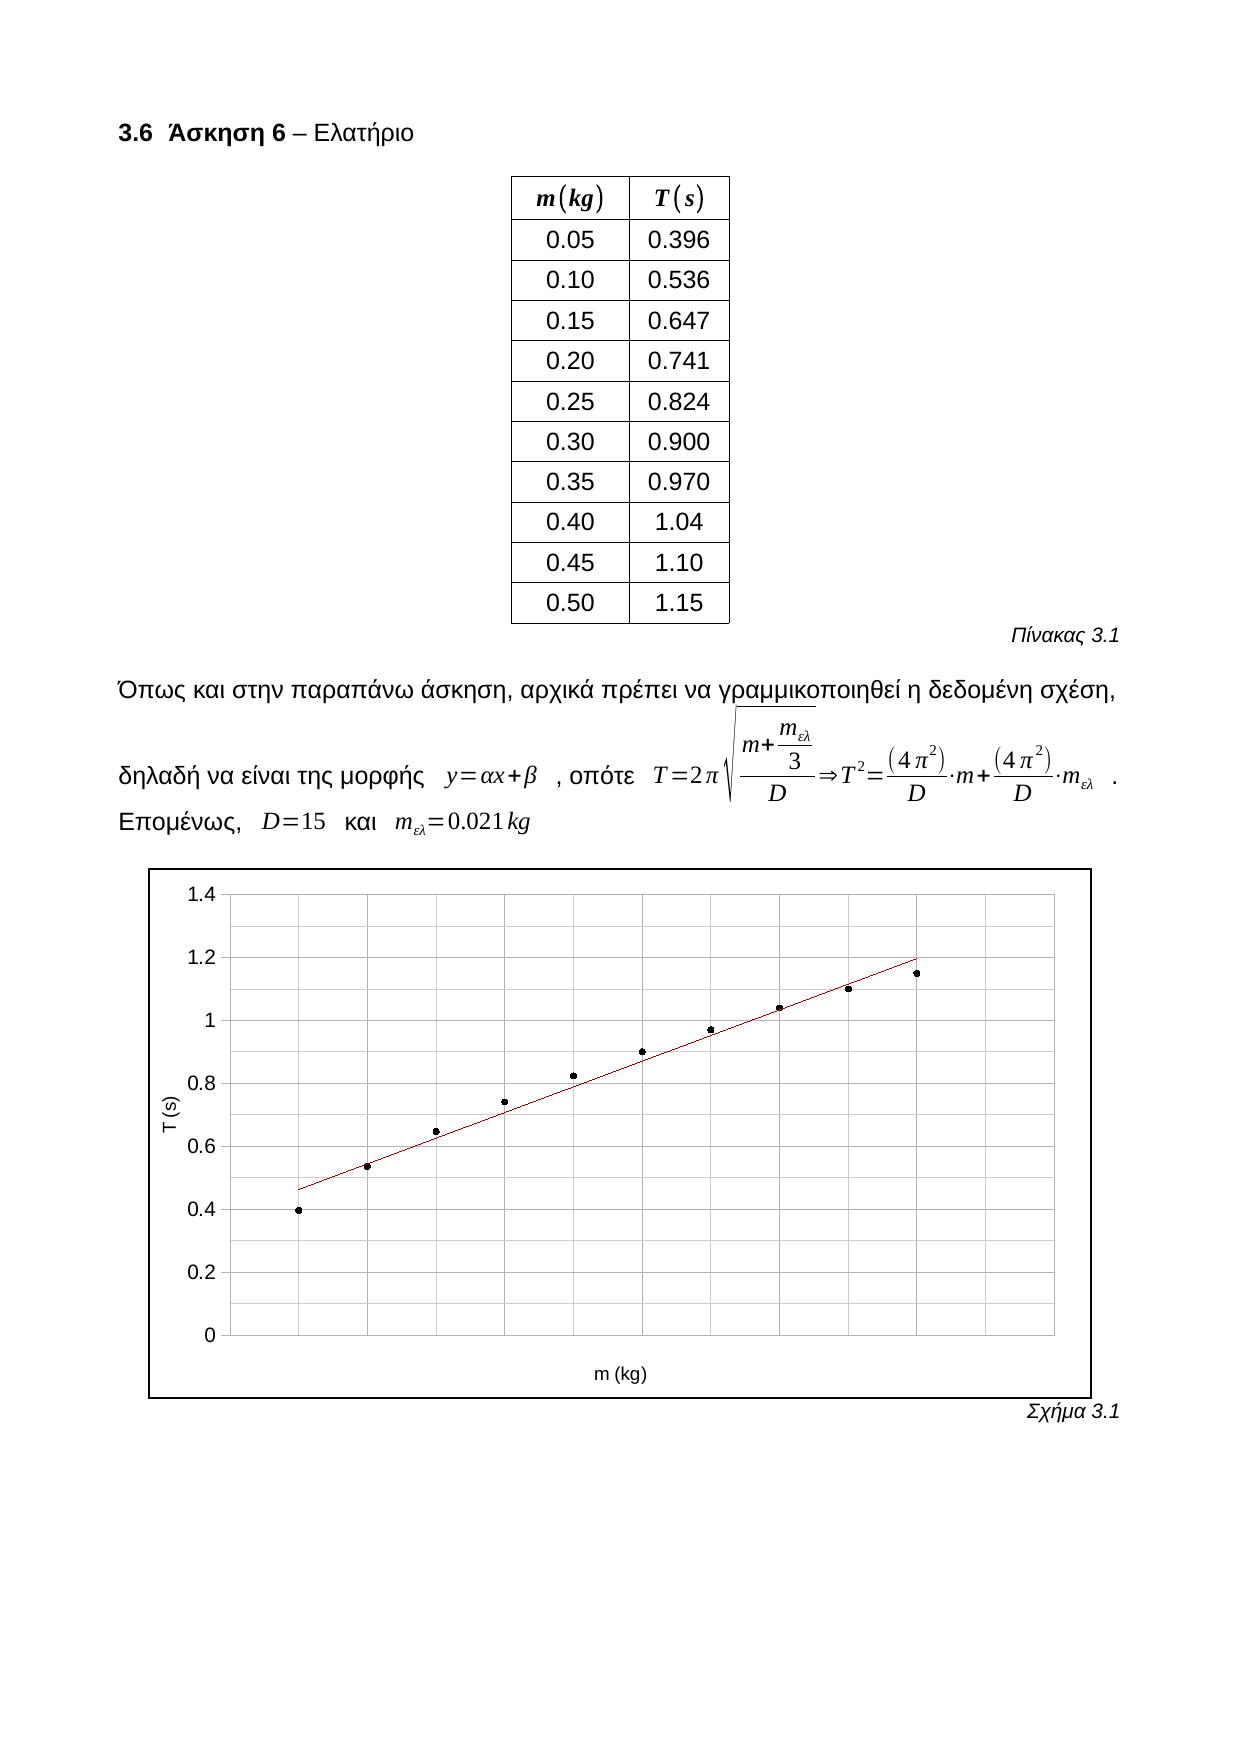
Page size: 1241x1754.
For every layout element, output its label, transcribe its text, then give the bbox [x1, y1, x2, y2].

table_cell 0.396 [630, 220, 729, 260]
table_cell 1.15 [630, 583, 729, 622]
table_cell 0.35 [512, 462, 629, 502]
text Πίνακας 3.1 [118, 623, 1122, 647]
table_cell 0.647 [630, 301, 729, 340]
table_cell 0.824 [630, 382, 729, 421]
table_cell 0.15 [512, 301, 629, 340]
table_cell 0.900 [630, 422, 729, 461]
table_header [512, 177, 629, 219]
table_cell 0.10 [512, 261, 629, 300]
table_cell 1.10 [630, 543, 729, 582]
table_cell 0.45 [512, 543, 629, 582]
table_cell 0.970 [630, 462, 729, 502]
table_cell 0.20 [512, 341, 629, 381]
table_cell 0.30 [512, 422, 629, 461]
table_cell 0.40 [512, 503, 629, 542]
table_cell 1.04 [630, 503, 729, 542]
table_cell 0.741 [630, 341, 729, 381]
table_cell 0.536 [630, 261, 729, 300]
table_cell 0.25 [512, 382, 629, 421]
text Όπως και στην παραπάνω άσκηση, αρχικά πρέπει να γραμμικοποιηθεί η δεδομένη σχέση, δηλαδή να είναι της μορφής, οπότε. Επομένως,και [118, 675, 1122, 839]
table_cell 0.50 [512, 583, 629, 622]
table_cell 0.05 [512, 220, 629, 260]
text 3.6 Άσκηση 6 – Ελατήριο [118, 118, 1122, 147]
text Σχήμα 3.1 [118, 868, 1122, 1423]
table_header [630, 177, 729, 219]
